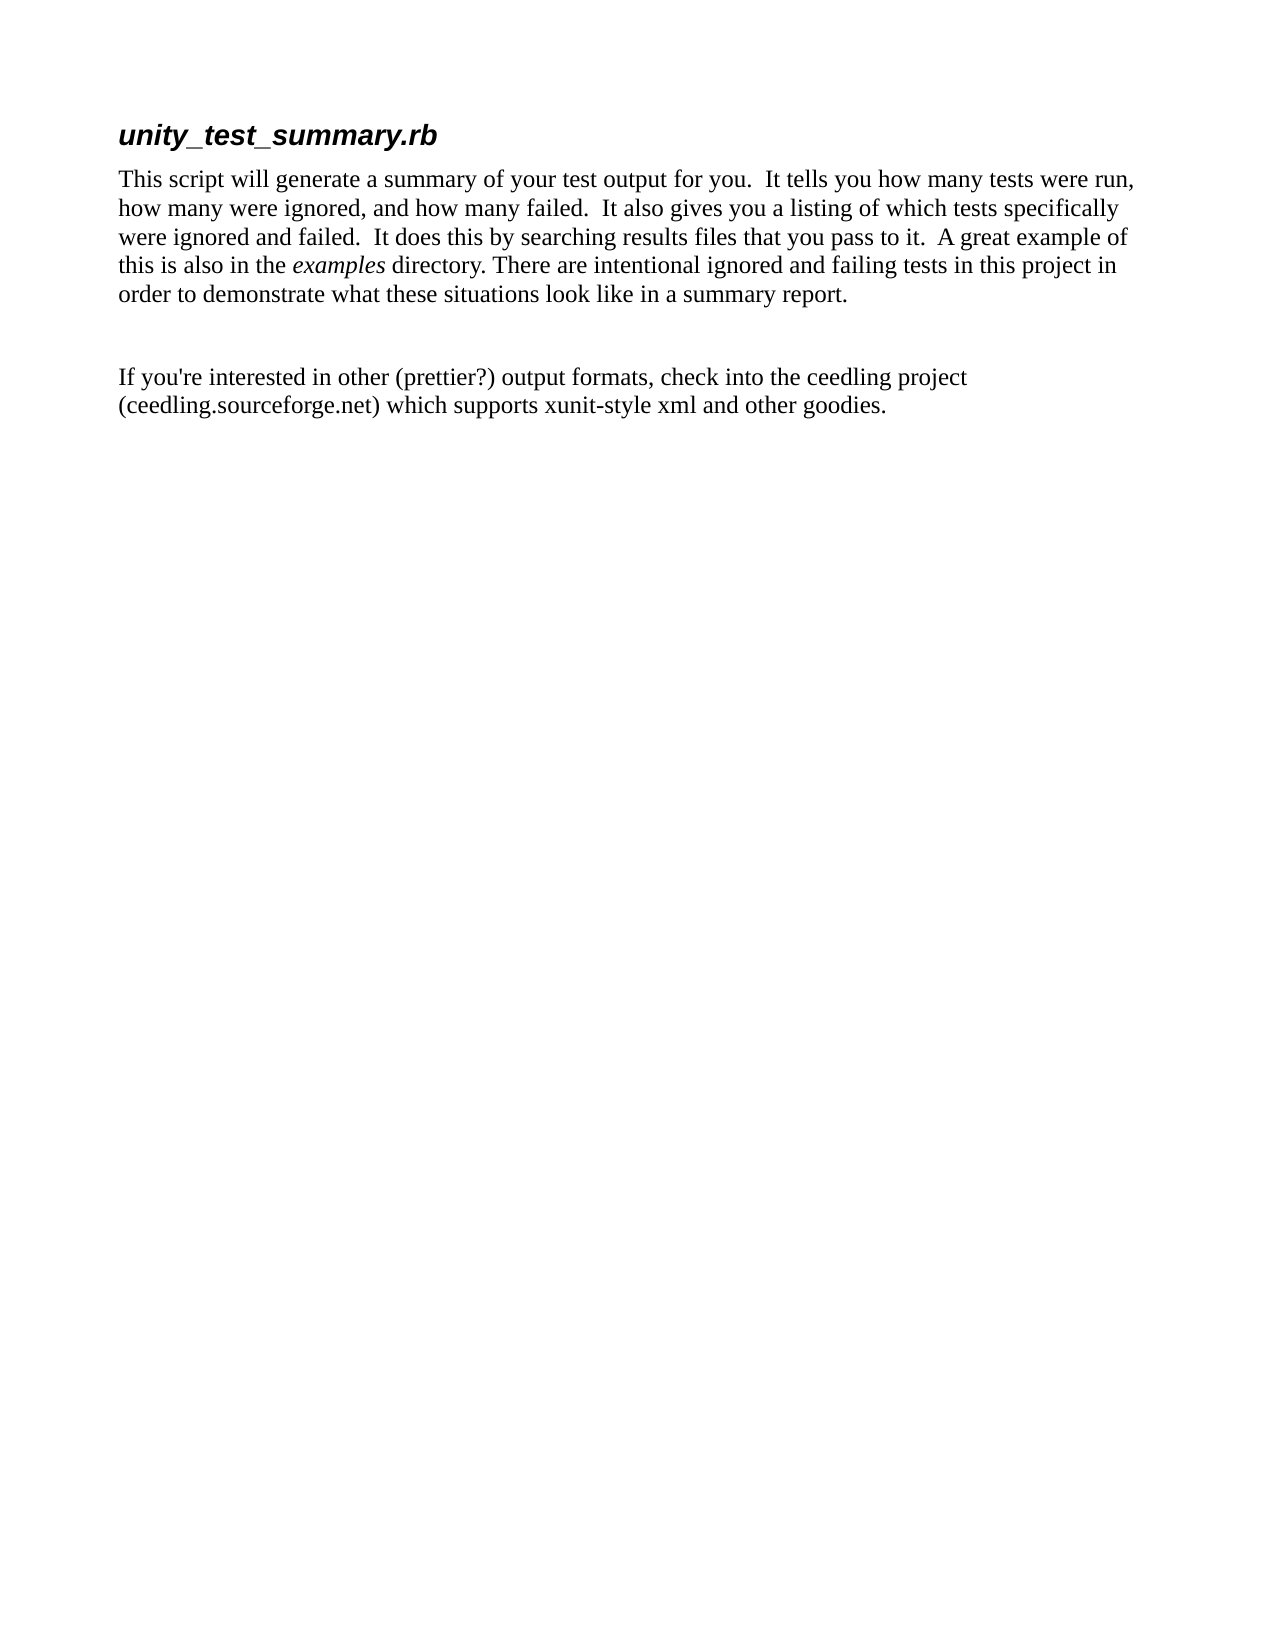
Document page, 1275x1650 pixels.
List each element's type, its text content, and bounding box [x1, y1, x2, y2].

text If you're interested in other (prettier?) output formats, check into the ceedling project (ceedling.sourceforge.net) which supports xunit-style xml and other goodies. [118, 362, 1157, 419]
subtitle unity_test_summary.rb [118, 118, 1157, 152]
text This script will generate a summary of your test output for you. It tells you how many tests were run, how many were ignored, and how many failed. It also gives you a listing of which tests specifically were ignored and failed. It does this by searching results files that you pass to it. A great example of this is also in the examples directory. There are intentional ignored and failing tests in this project in order to demonstrate what these situations look like in a summary report. [118, 164, 1157, 308]
